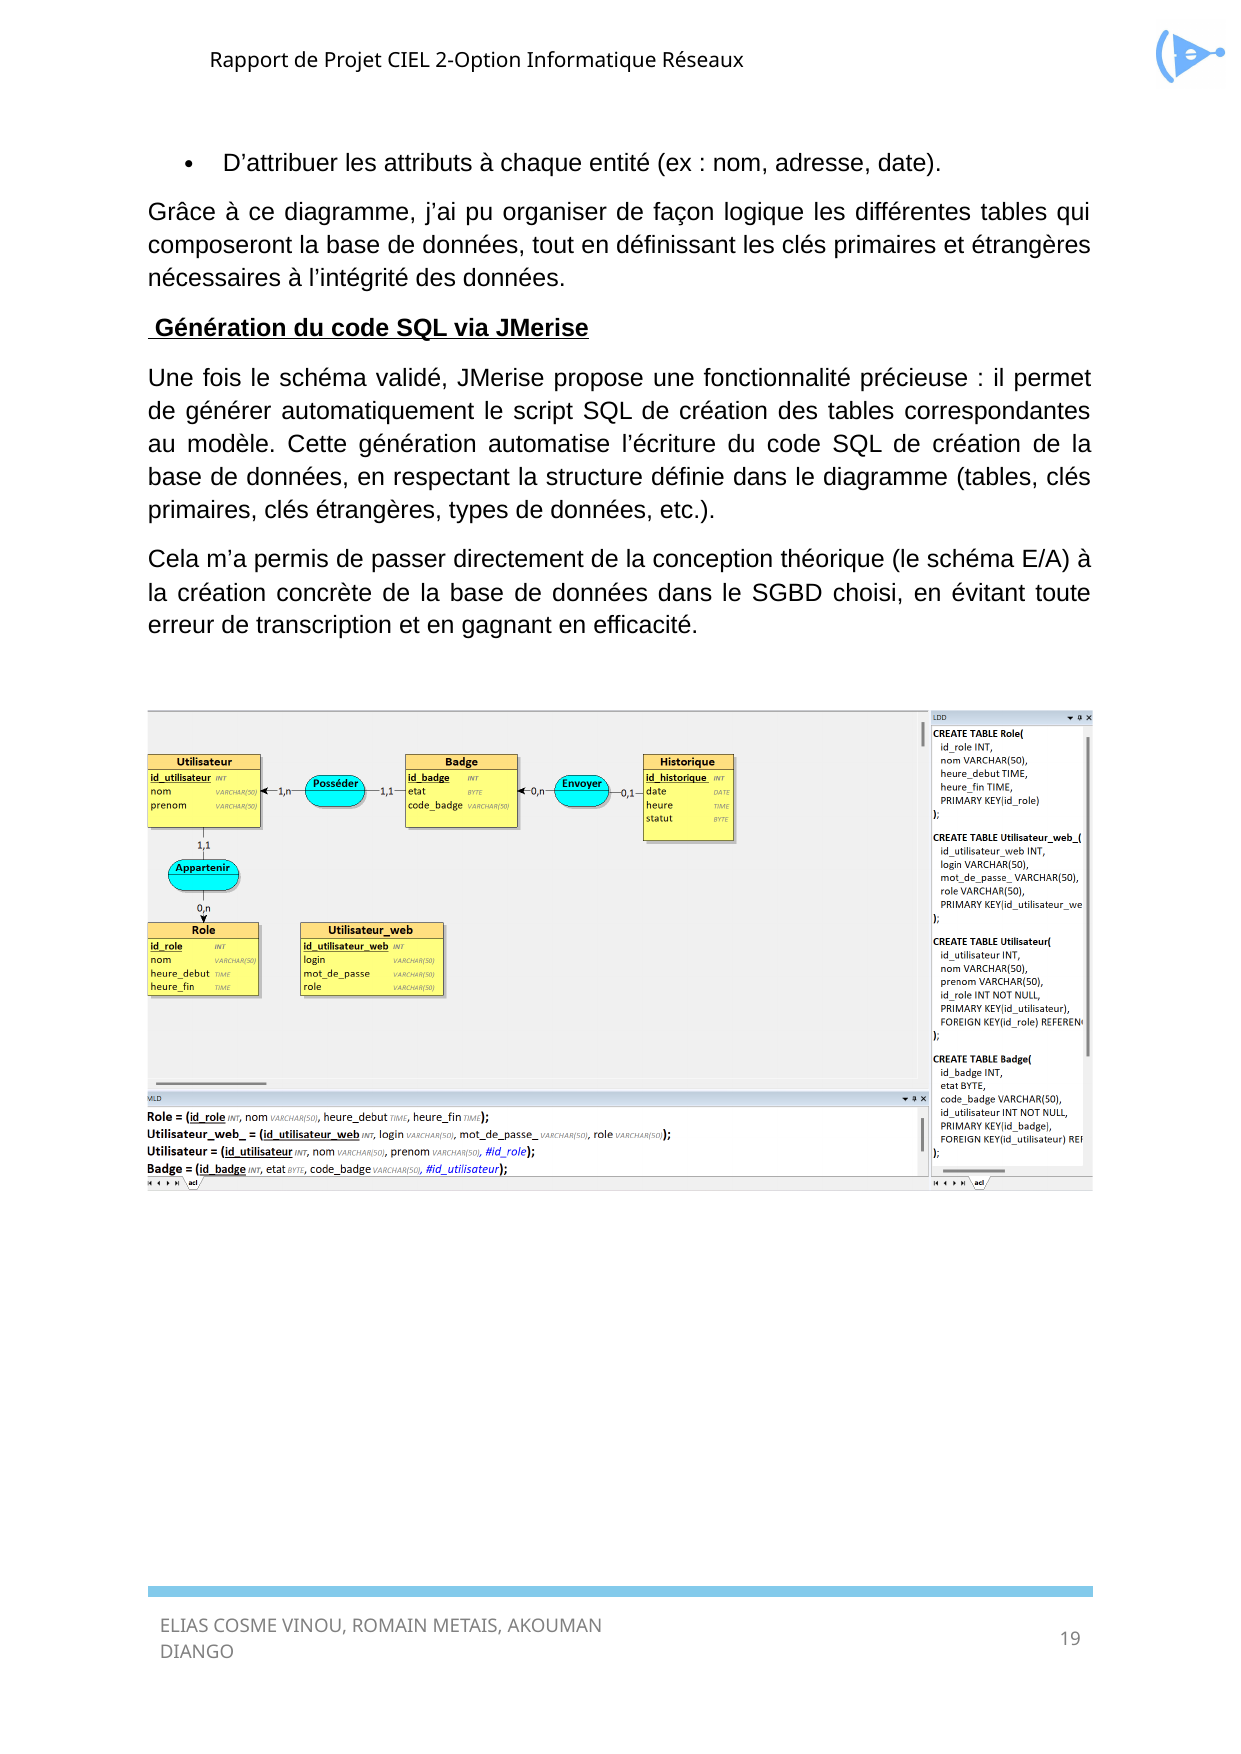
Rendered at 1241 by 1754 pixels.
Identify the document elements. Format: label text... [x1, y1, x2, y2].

text Cela m’a permis de passer directement de la conception théorique (le schéma E/A) à la création concrète de la base de données dans le SGBD choisi, en évitant toute erreur de transcription et en gagnant en efficacité. [148, 544, 1093, 639]
text Une fois le schéma validé, JMerise propose une fonctionnalité précieuse : il permet de générer automatiquement le script SQL de création des tables correspondantes au modèle. Cette génération automatise l’écriture du code SQL de création de la base de données, en respectant la structure définie dans le diagramme (tables, clés primaires, clés étrangères, types de données, etc.). [148, 363, 1093, 523]
text Génération du code SQL via JMerise [148, 313, 1093, 342]
list D’attribuer les attributs à chaque entité (ex : nom, adresse, date). [185, 148, 1093, 176]
text Grâce à ce diagramme, j’ai pu organiser de façon logique les différentes tables qui composeront la base de données, tout en définissant les clés primaires et étrangères nécessaires à l’intégrité des données. [148, 197, 1093, 292]
